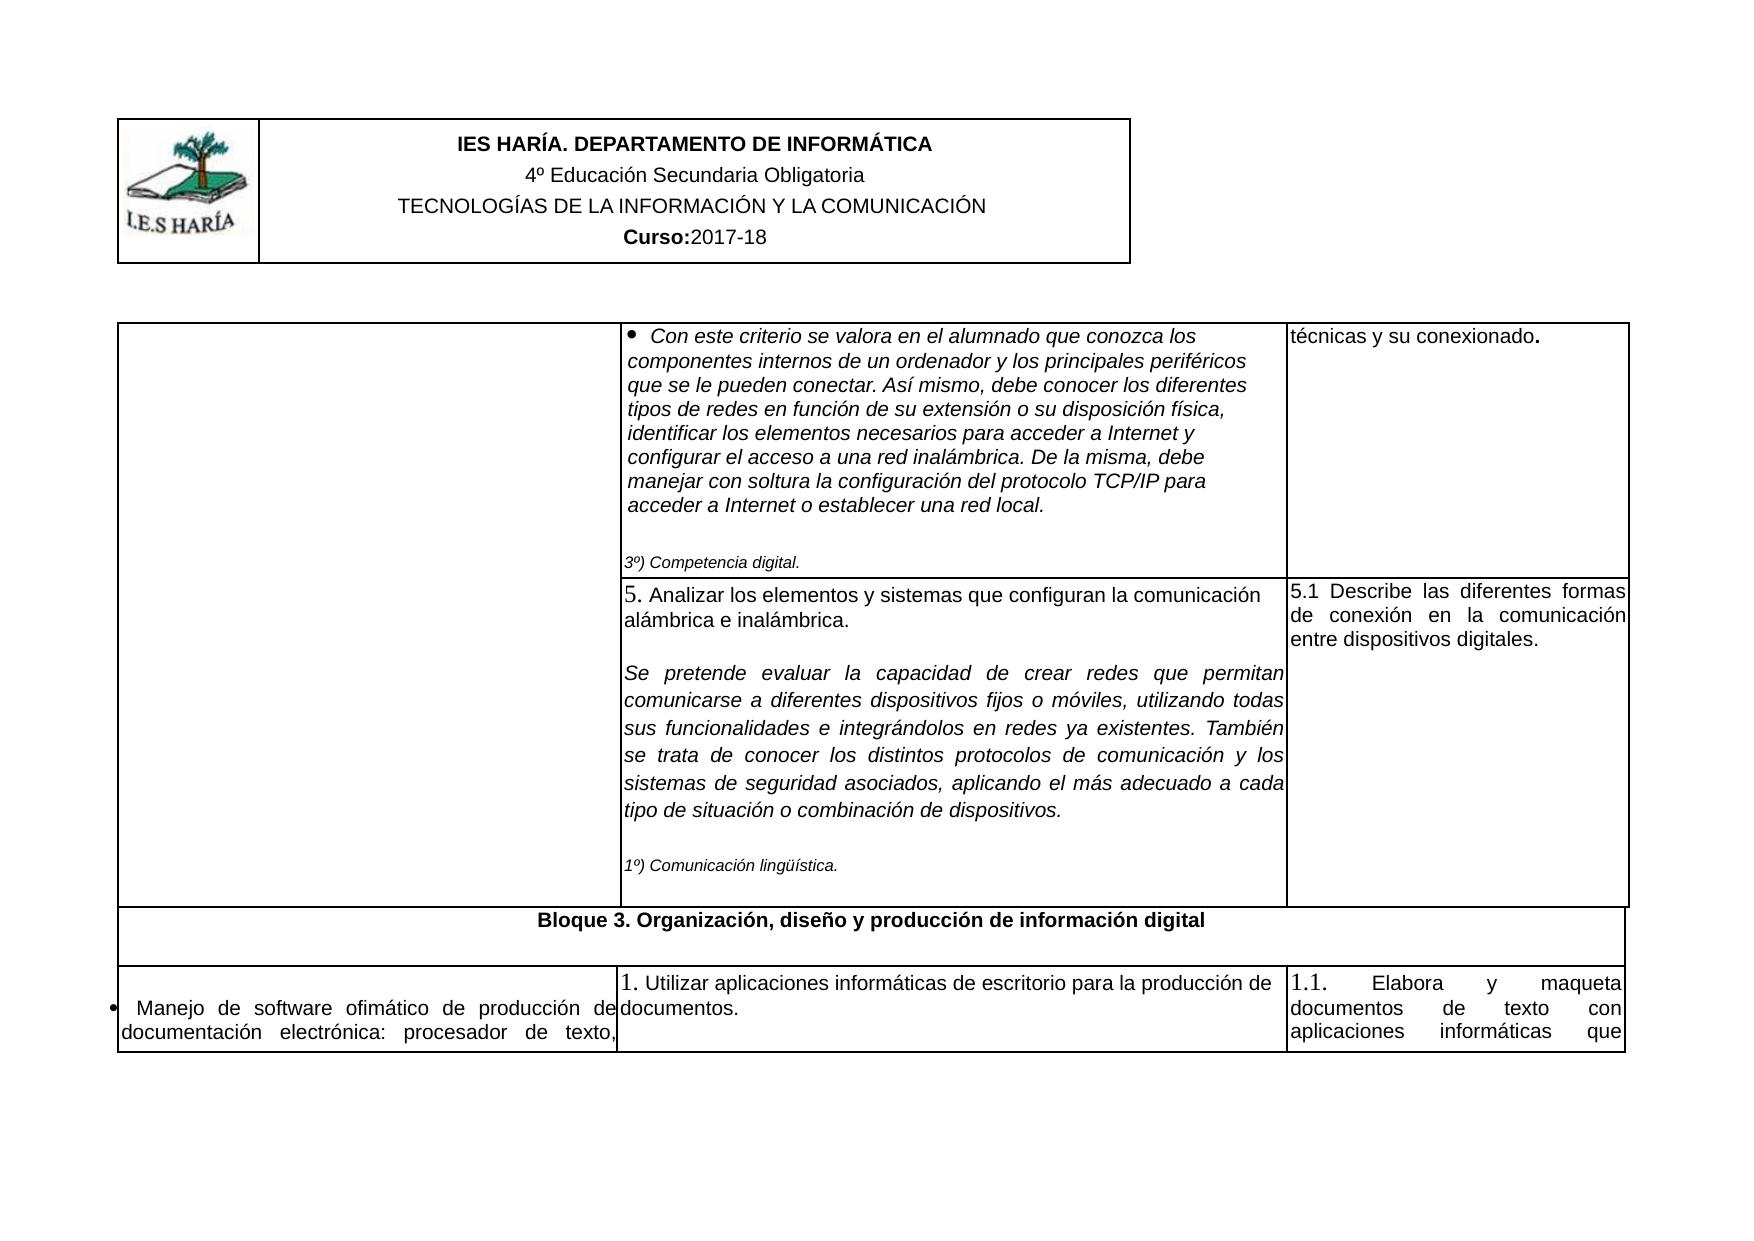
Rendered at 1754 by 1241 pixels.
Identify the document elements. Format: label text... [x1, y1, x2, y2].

table_cell técnicas y su conexionado. [1288, 324, 1628, 577]
table_cell [1629, 906, 1636, 964]
table_cell · Manejo de software ofimático de producción de documentación electrónica: procesador de texto, hojas de cálculo, bases de datos sencillas y presentaciones. · Adquisición de imagen fija mediante periféricos de entrada. · Tratamiento básico de la imagen digital: los formatos básicos y su aplicación, modificación de tamaño de las imágenes y selección de fragmentos, creación de dibujos sencillos, alteración de los parámetros de las fotografías digitales: saturación, luminosidad y brillo. · Manejo básico de imágenes digitales formadas a base de capas superpuestas. · Captura de sonido y vídeo a partir de diferentes fuentes. Edición y montaje de audio y vídeo para la creación de contenidos multimedia. · Integración y organización de la información a partir de diferentes fuentes. [119, 967, 616, 1051]
table_cell [1629, 965, 1636, 1051]
picture [123, 126, 254, 235]
table_cell [1630, 577, 1636, 906]
table_cell Bloque 3. Organización, diseño y producción de información digital [119, 908, 1624, 964]
table_cell 5. Analizar los elementos y sistemas que configuran la comunicación alámbrica e inalámbrica. Se pretende evaluar la capacidad de crear redes que permitan comunicarse a diferentes dispositivos fijos o móviles, utilizando todas sus funcionalidades e integrándolos en redes ya existentes. También se trata de conocer los distintos protocolos de comunicación y los sistemas de seguridad asociados, aplicando el más adecuado a cada tipo de situación o combinación de dispositivos. 1º) Comunicación lingüística. [622, 579, 1286, 906]
table_cell · Principales componentes físicos de un ordenador. Funciones y conexiones. Periféricos. Dispositivos de almacenamiento. · Sistemas Operativos: historia, tipos, funciones y componentes. · Manejo, configuración y principales utilidades de un Sistema Operativo. · Organización y almacenamiento de la información en un Sistema Operativo. · Definición y tipos de redes de ordenadores. · Conexiones de redes cableadas: dispositivos físicos, función y conexiones. · Protocolos de comunicación entre equipos. · Compartir recursos en la red. · Redes inalámbricas. ·Dispositivos móviles: sistemas operativos, aplicaciones e interconexión entre móviles. [119, 324, 620, 906]
table_cell 1.1. Elabora y maqueta documentos de texto con aplicaciones informáticas que [1288, 967, 1624, 1051]
table_cell [1630, 322, 1636, 577]
table_cell · Con este criterio se valora en el alumnado que conozca los componentes internos de un ordenador y los principales periféricos que se le pueden conectar. Así mismo, debe conocer los diferentes tipos de redes en función de su extensión o su disposición física, identificar los elementos necesarios para acceder a Internet y configurar el acceso a una red inalámbrica. De la misma, debe manejar con soltura la configuración del protocolo TCP/IP para acceder a Internet o establecer una red local. 3º) Competencia digital. [622, 324, 1286, 577]
table_cell 5.1 Describe las diferentes formas de conexión en la comunicación entre dispositivos digitales. [1288, 579, 1628, 906]
table_cell 1. Utilizar aplicaciones informáticas de escritorio para la producción de documentos. [618, 967, 1286, 1051]
